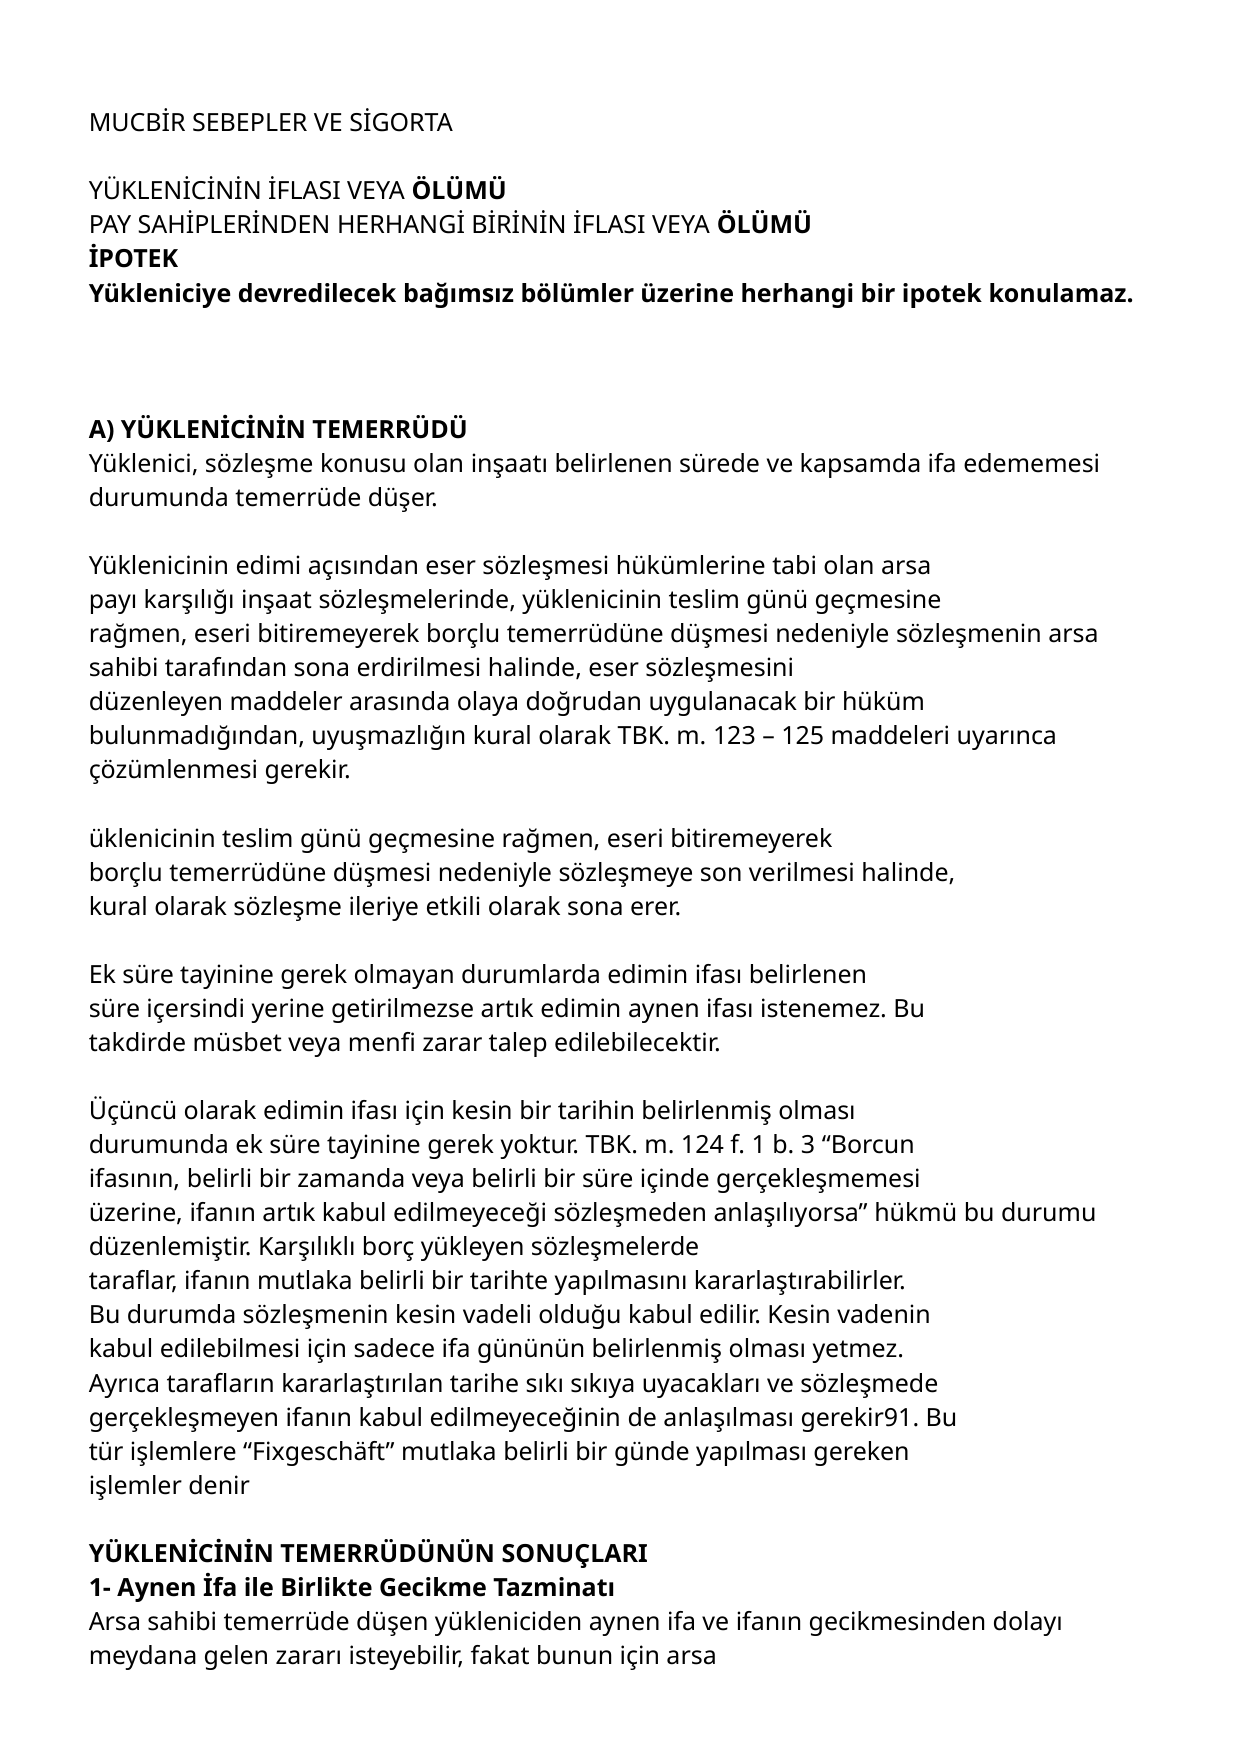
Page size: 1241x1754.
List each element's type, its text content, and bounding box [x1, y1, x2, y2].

text Ek süre tayinine gerek olmayan durumlarda edimin ifası belirlenen süre içersindi yerine getirilmezse artık edimin aynen ifası istenemez. Bu takdirde müsbet veya menfi zarar talep edilebilecektir. [88, 956, 1152, 1059]
text MUCBİR SEBEPLER VE SİGORTA [88, 105, 1152, 139]
text A) YÜKLENİCİNİN TEMERRÜDÜ Yüklenici, sözleşme konusu olan inşaatı belirlenen sürede ve kapsamda ifa edememesi durumunda temerrüde düşer. [88, 411, 1152, 514]
text PAY SAHİPLERİNDEN HERHANGİ BİRİNİN İFLASI VEYA ÖLÜMÜ [88, 207, 1152, 241]
text Yüklenicinin edimi açısından eser sözleşmesi hükümlerine tabi olan arsa payı karşılığı inşaat sözleşmelerinde, yüklenicinin teslim günü geçmesine rağmen, eseri bitiremeyerek borçlu temerrüdüne düşmesi nedeniyle sözleşmenin arsa sahibi tarafından sona erdirilmesi halinde, eser sözleşmesini düzenleyen maddeler arasında olaya doğrudan uygulanacak bir hüküm bulunmadığından, uyuşmazlığın kural olarak TBK. m. 123 – 125 maddeleri uyarınca çözümlenmesi gerekir. [88, 548, 1152, 786]
text YÜKLENİCİNİN İFLASI VEYA ÖLÜMÜ [88, 173, 1152, 207]
text Üçüncü olarak edimin ifası için kesin bir tarihin belirlenmiş olması durumunda ek süre tayinine gerek yoktur. TBK. m. 124 f. 1 b. 3 “Borcun ifasının, belirli bir zamanda veya belirli bir süre içinde gerçekleşmemesi üzerine, ifanın artık kabul edilmeyeceği sözleşmeden anlaşılıyorsa” hükmü bu durumu düzenlemiştir. Karşılıklı borç yükleyen sözleşmelerde taraflar, ifanın mutlaka belirli bir tarihte yapılmasını kararlaştırabilirler. Bu durumda sözleşmenin kesin vadeli olduğu kabul edilir. Kesin vadenin kabul edilebilmesi için sadece ifa gününün belirlenmiş olması yetmez. Ayrıca tarafların kararlaştırılan tarihe sıkı sıkıya uyacakları ve sözleşmede gerçekleşmeyen ifanın kabul edilmeyeceğinin de anlaşılması gerekir91. Bu tür işlemlere “Fixgeschäft” mutlaka belirli bir günde yapılması gereken işlemler denir [88, 1093, 1152, 1501]
text İPOTEK [88, 241, 1152, 275]
text Yükleniciye devredilecek bağımsız bölümler üzerine herhangi bir ipotek konulamaz. [88, 275, 1152, 309]
text 1- Aynen İfa ile Birlikte Gecikme Tazminatı Arsa sahibi temerrüde düşen yükleniciden aynen ifa ve ifanın gecikmesinden dolayı meydana gelen zararı isteyebilir, fakat bunun için arsa [88, 1569, 1152, 1672]
text üklenicinin teslim günü geçmesine rağmen, eseri bitiremeyerek borçlu temerrüdüne düşmesi nedeniyle sözleşmeye son verilmesi halinde, kural olarak sözleşme ileriye etkili olarak sona erer. [88, 820, 1152, 922]
text YÜKLENİCİNİN TEMERRÜDÜNÜN SONUÇLARI [88, 1536, 1152, 1569]
